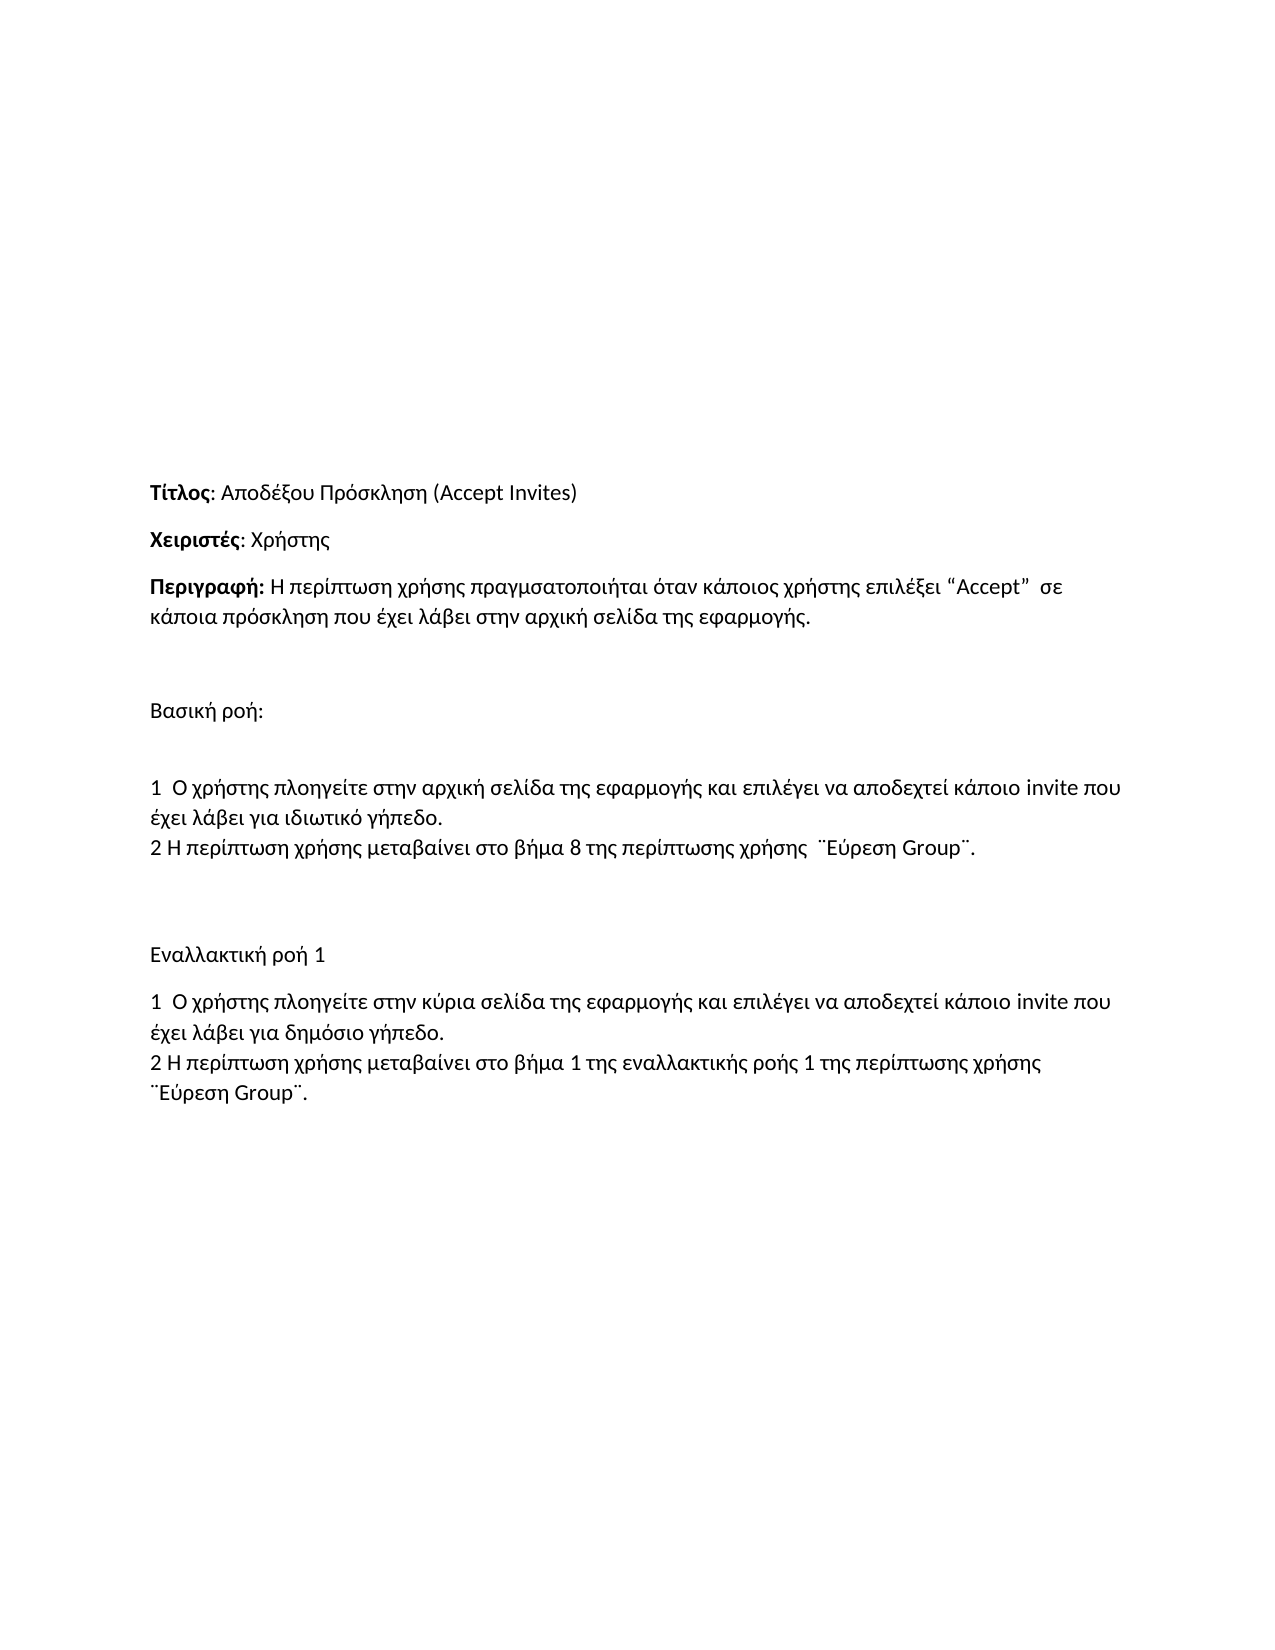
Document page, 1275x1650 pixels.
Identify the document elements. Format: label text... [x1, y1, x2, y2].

list Εναλλακτική ροή 1 [150, 941, 1125, 969]
text Χειριστές: Χρήστης [150, 525, 1125, 553]
list 2 Η περίπτωση χρήσης μεταβαίνει στο βήμα 8 της περίπτωσης χρήσης ¨Εύρεση Group¨. [150, 833, 1125, 861]
text Βασική ροή: [150, 696, 1125, 724]
list 2 Η περίπτωση χρήσης μεταβαίνει στο βήμα 1 της εναλλακτικής ροής 1 της περίπτωσης χρήσης ¨Εύρεση Group¨. [150, 1048, 1125, 1106]
list 1 Ο χρήστης πλοηγείτε στην αρχική σελίδα της εφαρμογής και επιλέγει να αποδεχτεί κάποιο invite που έχει λάβει για ιδιωτικό γήπεδο. [150, 773, 1125, 831]
list 1 Ο χρήστης πλοηγείτε στην κύρια σελίδα της εφαρμογής και επιλέγει να αποδεχτεί κάποιο invite που έχει λάβει για δημόσιο γήπεδο. [150, 987, 1125, 1046]
text Περιγραφή: Η περίπτωση χρήσης πραγμσατοποιήται όταν κάποιος χρήστης επιλέξει “Accept” σε κάποια πρόσκληση που έχει λάβει στην αρχική σελίδα της εφαρμογής. [150, 572, 1125, 630]
text Τίτλος: Αποδέξου Πρόσκληση (Accept Invites) [150, 478, 1125, 506]
